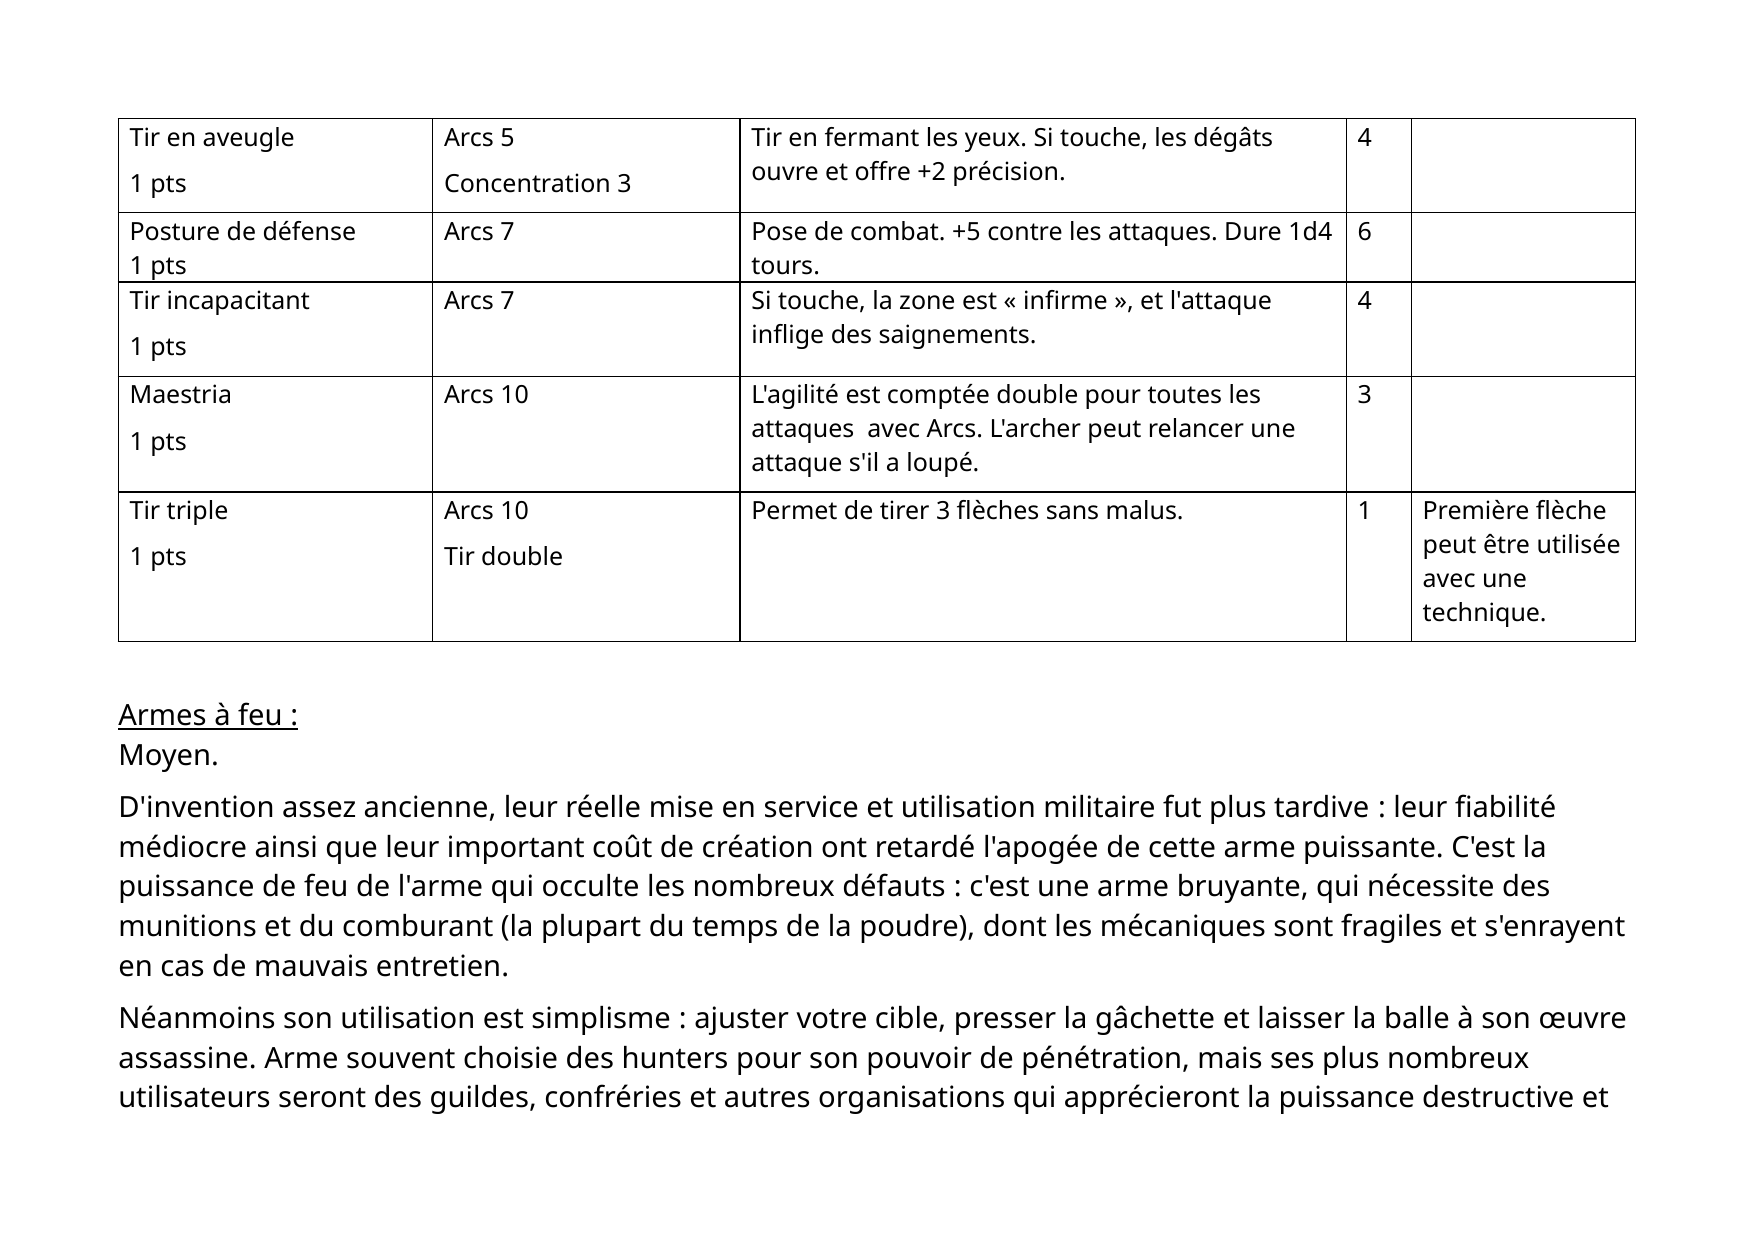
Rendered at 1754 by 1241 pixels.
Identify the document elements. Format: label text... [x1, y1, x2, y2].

table_cell Pose de combat. +5 contre les attaques. Dure 1d4 tours. [741, 213, 1346, 281]
text Néanmoins son utilisation est simplisme : ajuster votre cible, presser la gâchette et laisser la balle à son œuvre assassine. Arme souvent choisie des hunters pour son pouvoir de pénétration, mais ses plus nombreux utilisateurs seront des guildes, confréries et autres organisations qui apprécieront la puissance destructive et [118, 997, 1636, 1116]
table_cell Si touche, la zone est « infirme », et l'attaque inflige des saignements. [741, 283, 1346, 376]
table_cell Première flèche peut être utilisée avec une technique. [1412, 493, 1635, 641]
table_cell 1 [1347, 493, 1411, 641]
table_cell 4 [1347, 119, 1411, 212]
table_cell [1412, 119, 1635, 212]
table_cell Tir en aveugle 1 pts [119, 119, 432, 212]
table_cell Arcs 7 [433, 213, 739, 281]
table_cell [1412, 377, 1635, 491]
table_cell Arcs 10 [433, 377, 739, 491]
text D'invention assez ancienne, leur réelle mise en service et utilisation militaire fut plus tardive : leur fiabilité médiocre ainsi que leur important coût de création ont retardé l'apogée de cette arme puissante. C'est la puissance de feu de l'arme qui occulte les nombreux défauts : c'est une arme bruyante, qui nécessite des munitions et du comburant (la plupart du temps de la poudre), dont les mécaniques sont fragiles et s'enrayent en cas de mauvais entretien. [118, 786, 1636, 985]
table_cell 3 [1347, 377, 1411, 491]
table_cell Posture de défense 1 pts [119, 213, 432, 281]
table_cell Arcs 5 Concentration 3 [433, 119, 739, 212]
table_cell [1412, 213, 1635, 281]
table_cell Maestria 1 pts [119, 377, 432, 491]
table_cell Permet de tirer 3 flèches sans malus. [741, 493, 1346, 641]
table_cell Tir incapacitant 1 pts [119, 283, 432, 376]
table_cell [1412, 283, 1635, 376]
table_cell Tir triple 1 pts [119, 493, 432, 641]
table_cell L'agilité est comptée double pour toutes les attaques avec Arcs. L'archer peut relancer une attaque s'il a loupé. [741, 377, 1346, 491]
table_cell 4 [1347, 283, 1411, 376]
table_cell Arcs 10 Tir double [433, 493, 739, 641]
table_cell Tir en fermant les yeux. Si touche, les dégâts ouvre et offre +2 précision. [741, 119, 1346, 212]
table_cell 6 [1347, 213, 1411, 281]
table_cell Arcs 7 [433, 283, 739, 376]
text Moyen. [118, 734, 1636, 774]
subtitle Armes à feu : [118, 694, 1636, 734]
